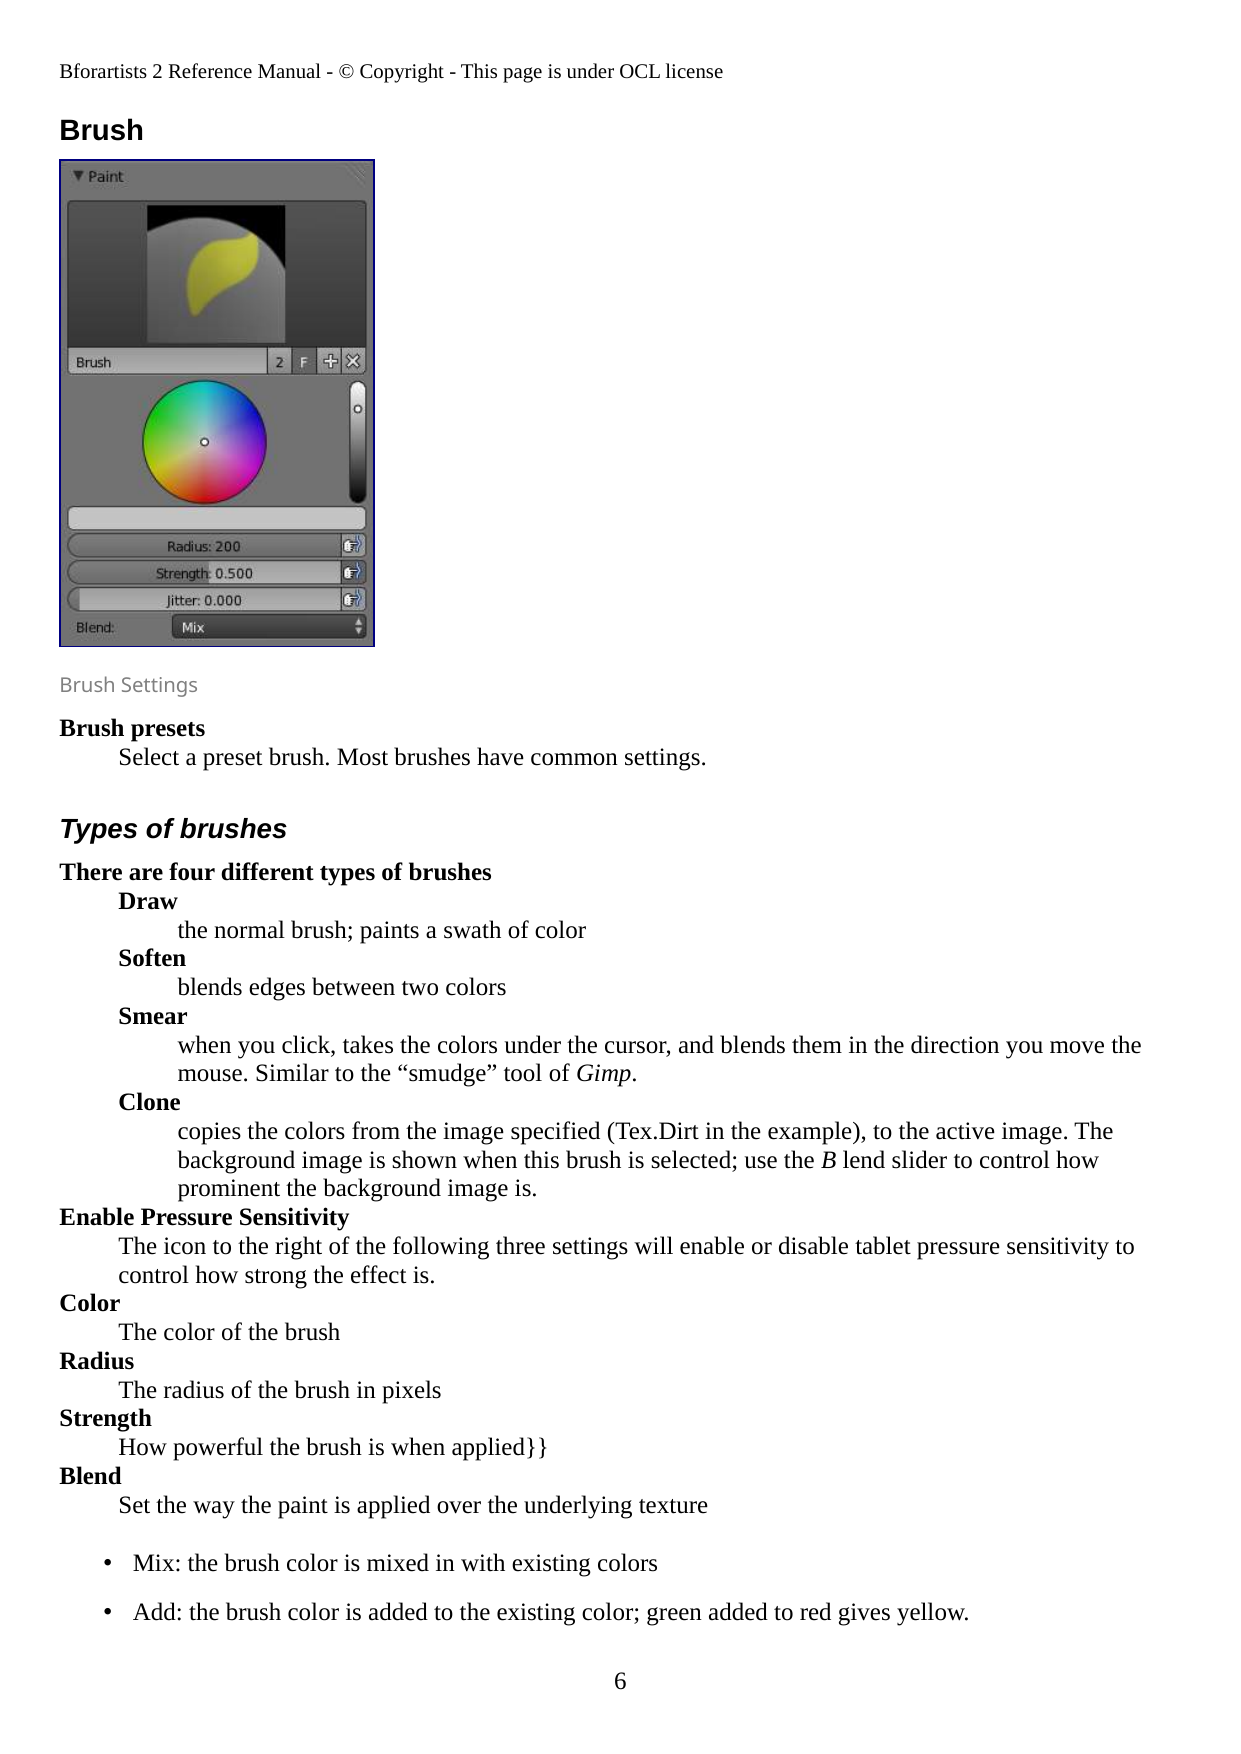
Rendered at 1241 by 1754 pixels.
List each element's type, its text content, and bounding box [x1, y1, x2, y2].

subtitle Clone [118, 1087, 1181, 1116]
list the normal brush; paints a swath of color [177, 915, 1181, 943]
subtitle Blend [59, 1461, 1181, 1490]
list when you click, takes the colors under the cursor, and blends them in the direction you move the mouse. Similar to the “smudge” tool of Gimp. [177, 1030, 1181, 1087]
subtitle There are four different types of brushes [59, 857, 1181, 886]
list How powerful the brush is when applied}} [118, 1432, 1181, 1461]
subtitle Radius [59, 1346, 1181, 1375]
list The icon to the right of the following three settings will enable or disable tablet pressure sensitivity to control how strong the effect is. [118, 1231, 1181, 1288]
subtitle Brush presets [59, 713, 1181, 742]
picture [61, 161, 373, 646]
subtitle Smear [118, 1001, 1181, 1030]
subtitle Soften [118, 943, 1181, 972]
list Add: the brush color is added to the existing color; green added to red gives yellow. [103, 1597, 1181, 1626]
list Set the way the paint is applied over the underlying texture [118, 1490, 1181, 1518]
list The radius of the brush in pixels [118, 1375, 1181, 1403]
subtitle Enable Pressure Sensitivity [59, 1202, 1181, 1231]
list The color of the brush [118, 1317, 1181, 1346]
subtitle Brush [59, 113, 1181, 146]
list Mix: the brush color is mixed in with existing colors [103, 1548, 1181, 1577]
list copies the colors from the image specified (Tex.Dirt in the example), to the active image. The background image is shown when this brush is selected; use the B lend slider to control how prominent the background image is. [177, 1116, 1181, 1202]
text Brush Settings [59, 667, 1181, 699]
subtitle Types of brushes [59, 813, 1181, 845]
list blends edges between two colors [177, 972, 1181, 1001]
subtitle Color [59, 1288, 1181, 1317]
subtitle Draw [118, 886, 1181, 915]
list Select a preset brush. Most brushes have common settings. [118, 742, 1181, 771]
subtitle Strength [59, 1403, 1181, 1432]
